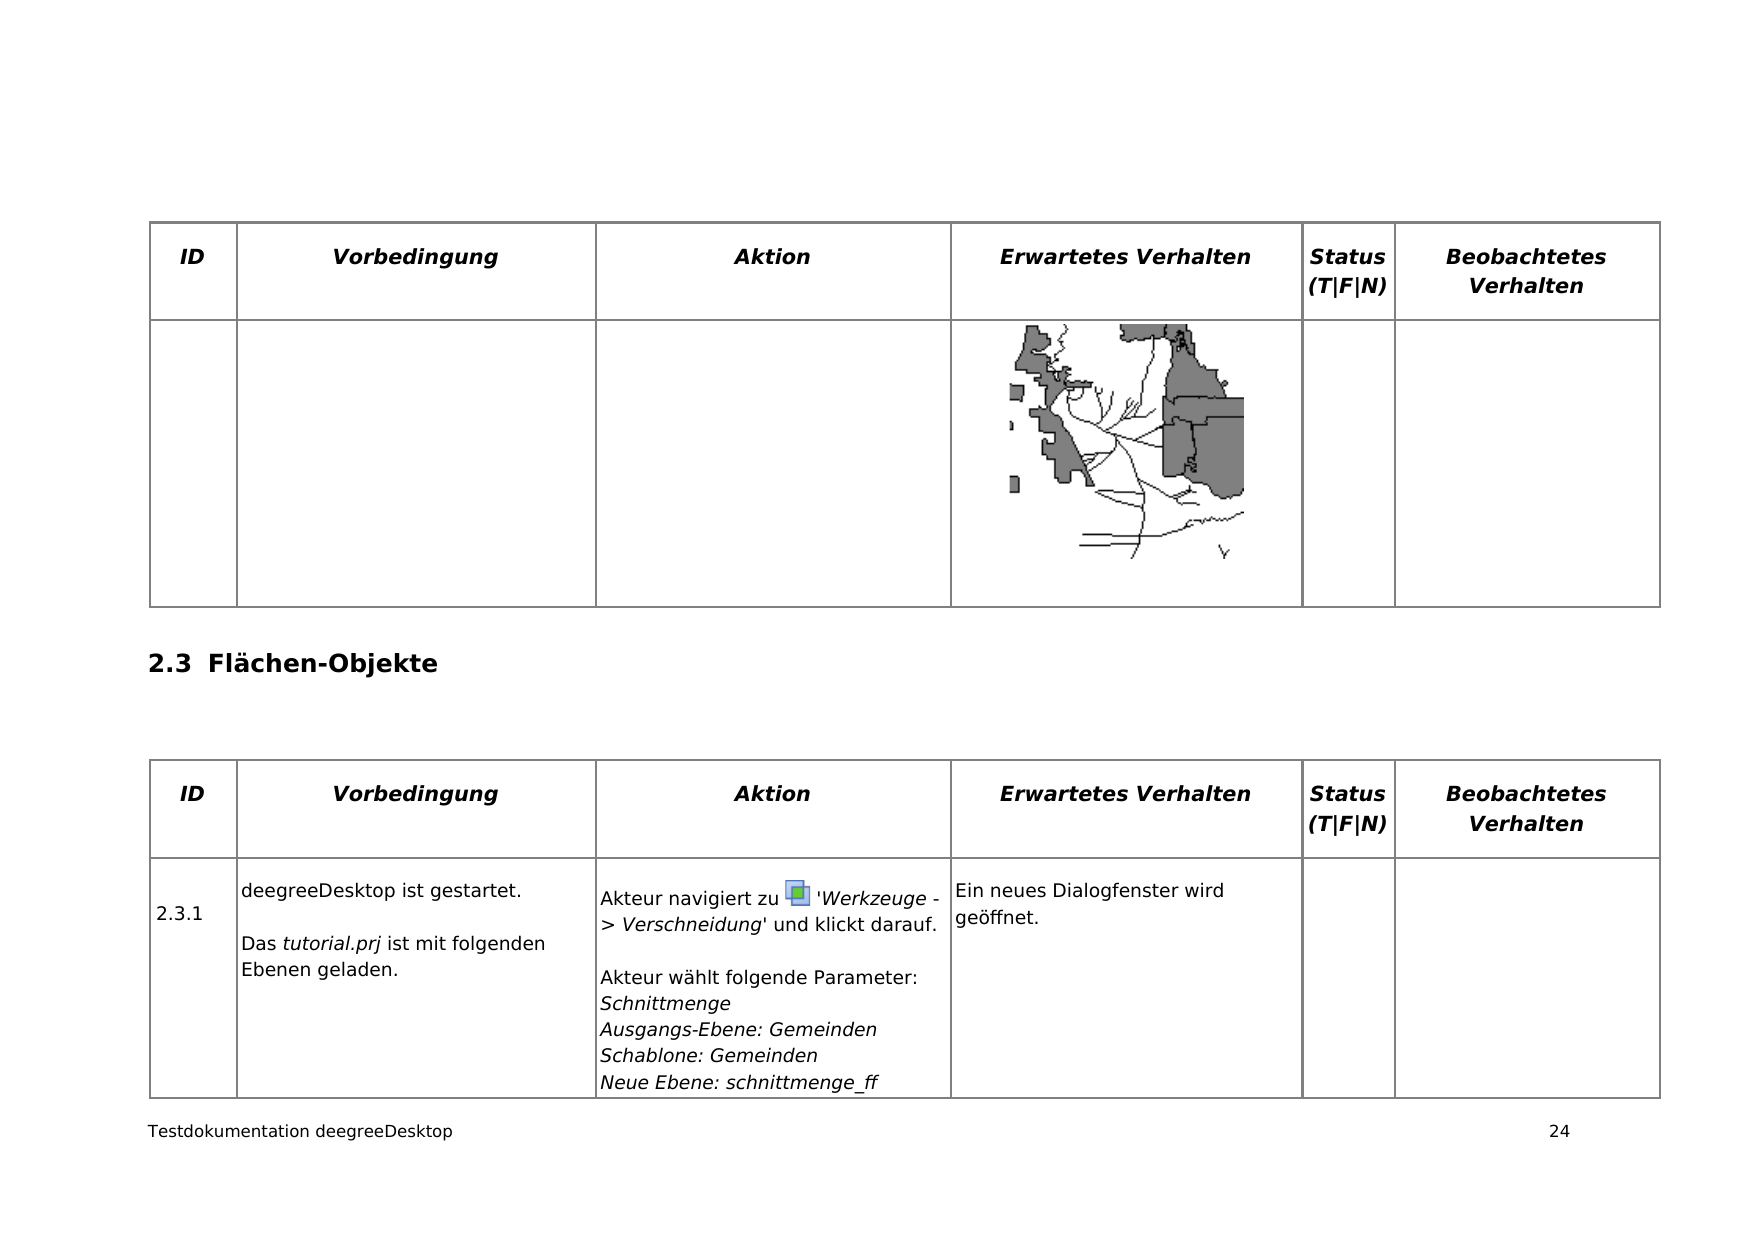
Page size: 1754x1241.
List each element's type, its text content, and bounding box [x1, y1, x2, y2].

table_header Status (T|F|N) [1304, 761, 1394, 857]
table_cell [151, 859, 236, 1097]
table_cell [238, 321, 595, 606]
table_cell [1304, 859, 1394, 1097]
picture [1009, 324, 1244, 559]
table_header Aktion [597, 761, 950, 857]
table_header Beobachtetes Verhalten [1396, 224, 1659, 319]
subtitle Flächen-Objekte [148, 649, 1606, 679]
table_header Vorbedingung [238, 761, 595, 857]
table_cell [952, 321, 1301, 606]
table_cell deegreeDesktop ist gestartet. Das tutorial.prj ist mit folgenden Ebenen geladen. [238, 859, 595, 1097]
table_cell [597, 321, 950, 606]
table_header Aktion [597, 224, 950, 319]
picture [785, 880, 811, 906]
table_cell [1304, 321, 1394, 606]
table_header Beobachtetes Verhalten [1396, 761, 1659, 857]
table_cell [1396, 859, 1659, 1097]
table_cell Ein neues Dialogfenster wird geöffnet. [952, 859, 1301, 1097]
table_cell Akteur navigiert zu 'Werkzeuge -> Verschneidung' und klickt darauf. Akteur wählt folgende Parameter: Schnittmenge Ausgangs-Ebene: Gemeinden Schablone: Gemeinden Neue Ebene: schnittmenge_ff [597, 859, 950, 1097]
table_header ID [151, 224, 236, 319]
table_header Erwartetes Verhalten [952, 761, 1301, 857]
table_header Erwartetes Verhalten [952, 224, 1301, 319]
table_header Vorbedingung [238, 224, 595, 319]
table_cell [1396, 321, 1659, 606]
table_header Status (T|F|N) [1304, 224, 1394, 319]
table_cell [151, 321, 236, 606]
table_header ID [151, 761, 236, 857]
